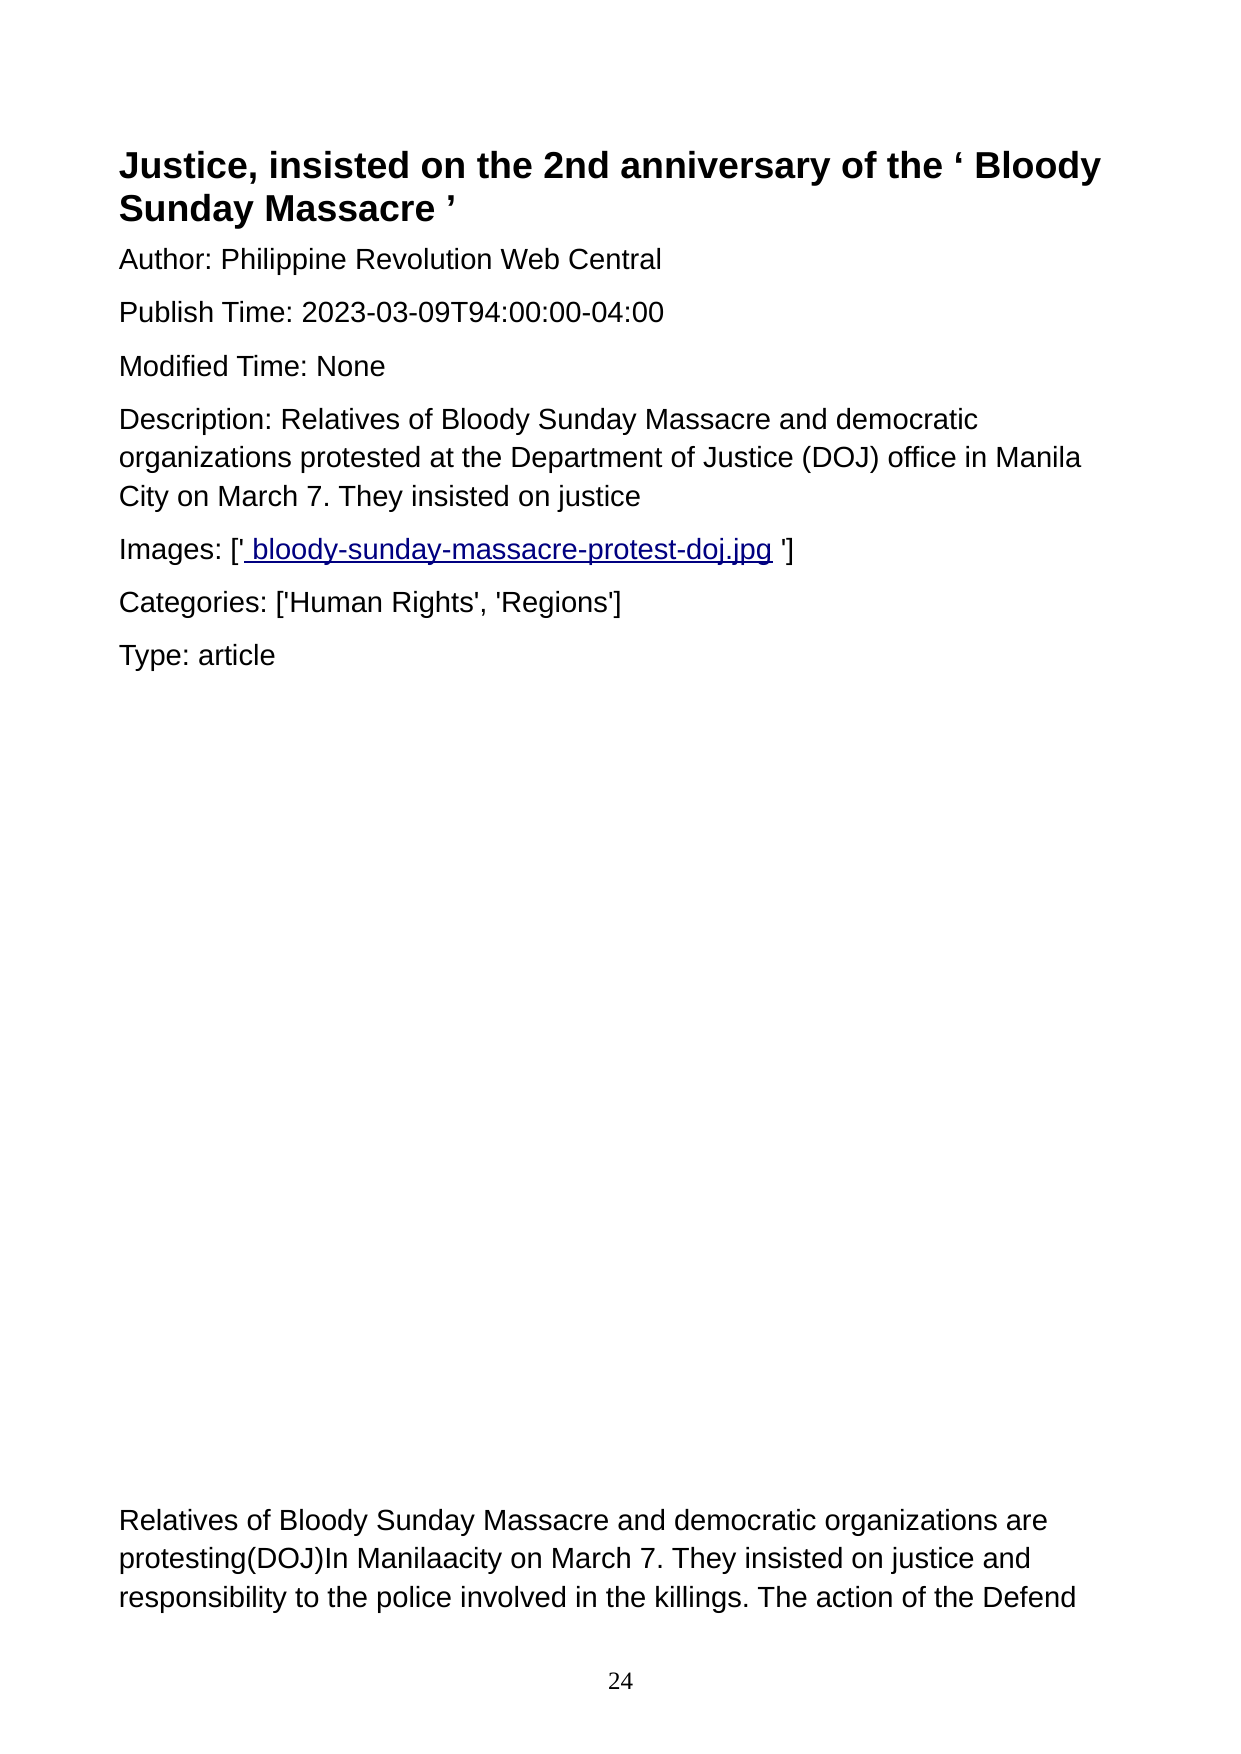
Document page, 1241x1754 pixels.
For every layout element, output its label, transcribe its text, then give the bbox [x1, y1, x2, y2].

text Relatives of Bloody Sunday Massacre and democratic organizations are protesting(DOJ)In Manilaacity on March 7. They insisted on justice and responsibility to the police involved in the killings. The action of the Defend [118, 691, 1122, 1613]
subtitle Justice, insisted on the 2nd anniversary of the ‘ Bloody Sunday Massacre ’ [118, 143, 1122, 230]
text Modified Time: None [118, 348, 1122, 382]
text Type: article [118, 638, 1122, 672]
text Categories: ['Human Rights', 'Regions'] [118, 585, 1122, 618]
text Images: [' bloody-sunday-massacre-protest-doj.jpg '] [118, 532, 1122, 565]
text Publish Time: 2023-03-09T94:00:00-04:00 [118, 295, 1122, 329]
text Author: Philippine Revolution Web Central [118, 242, 1122, 276]
text Description: Relatives of Bloody Sunday Massacre and democratic organizations protested at the Department of Justice (DOJ) office in Manila City on March 7. They insisted on justice [118, 402, 1122, 512]
